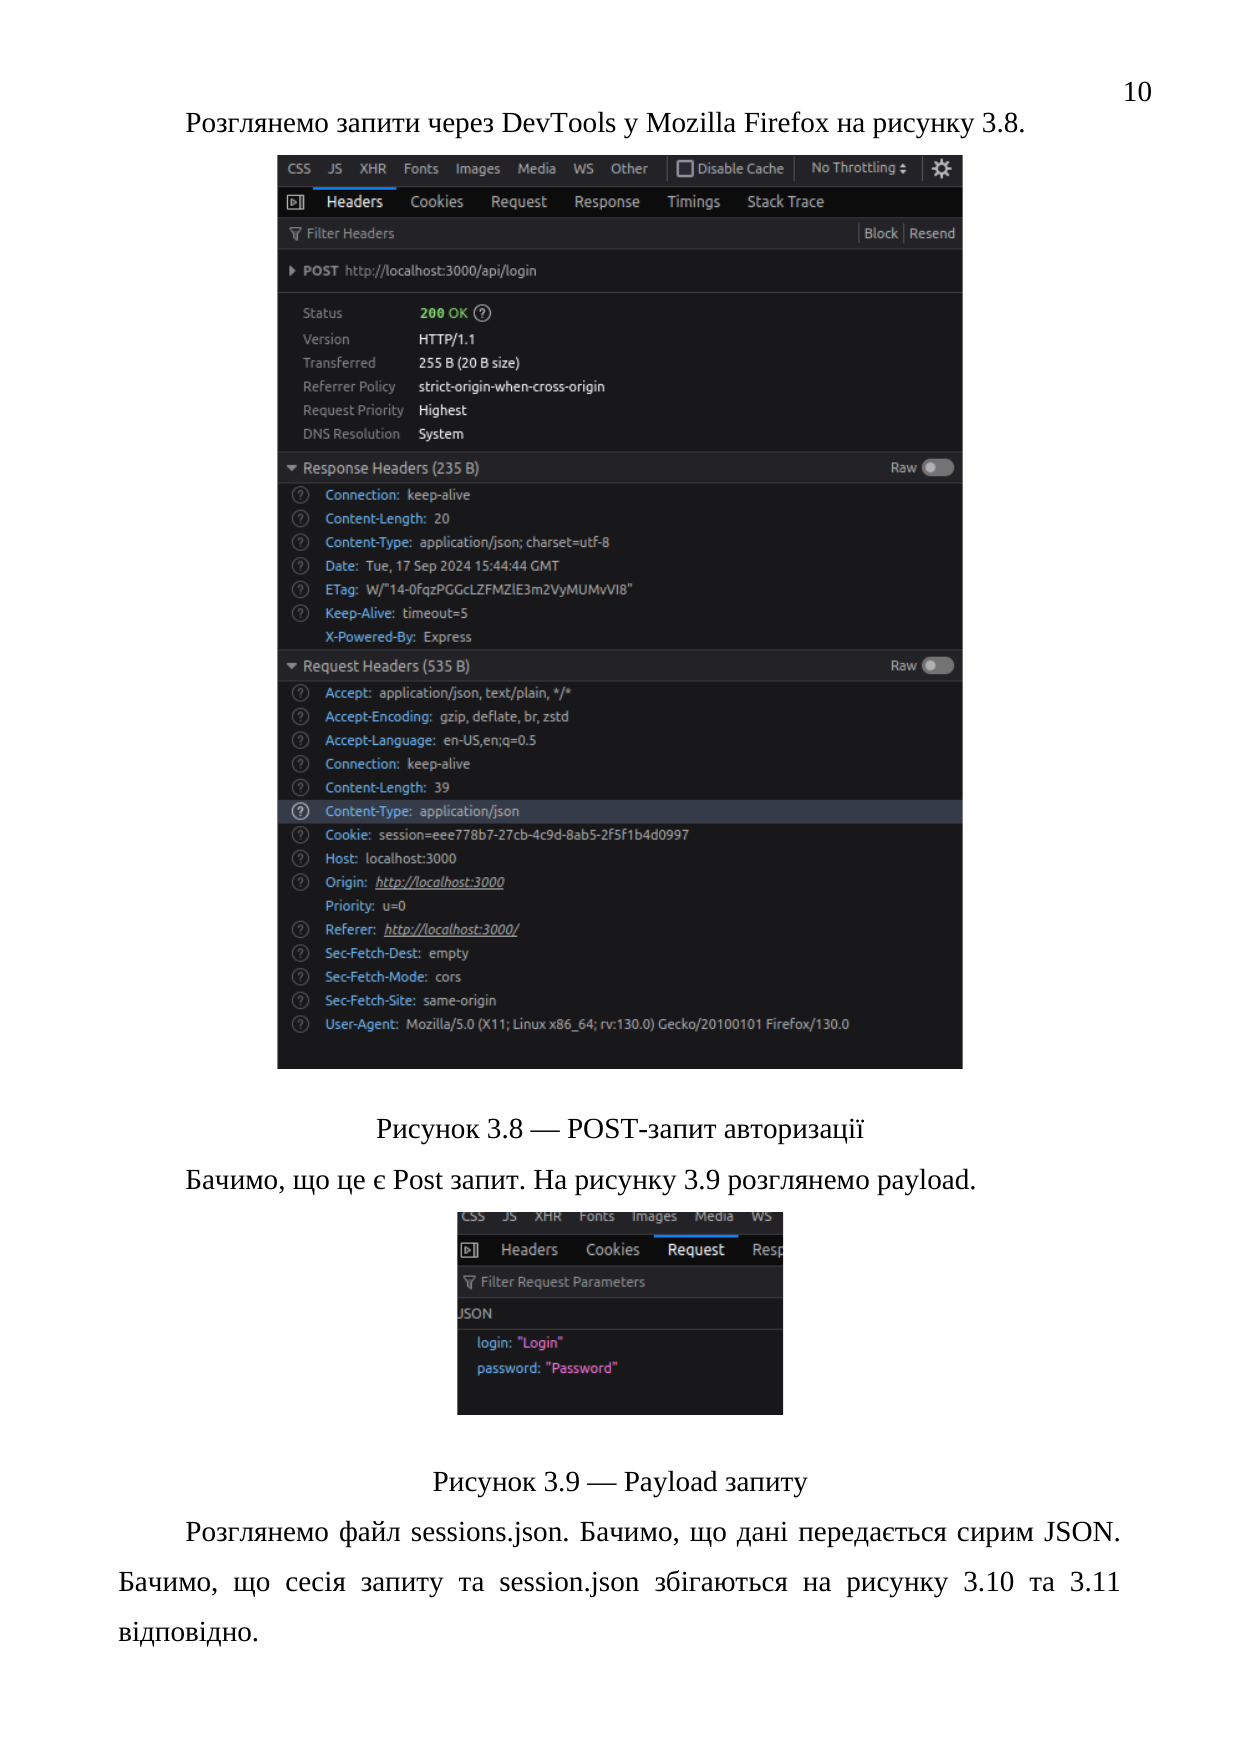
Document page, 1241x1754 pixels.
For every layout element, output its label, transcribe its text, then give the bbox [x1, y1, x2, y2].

text Бачимо, що це є Post запит. На рисунку 3.9 розглянемо payload. [118, 1162, 1122, 1195]
text Рисунок 3.9 — Payload запиту [118, 1464, 1122, 1497]
text Рисунок 3.8 — POST-запит авторизації [118, 1111, 1122, 1145]
picture [277, 155, 963, 1069]
text Розглянемо файл sessions.json. Бачимо, що дані передається сирим JSON. Бачимо, що сесія запиту та session.json збігаються на рисунку 3.10 та 3.11 відповідно. [118, 1514, 1122, 1648]
text Розглянемо запити через DevTools у Mozilla Firefox на рисунку 3.8. [118, 105, 1122, 139]
picture [457, 1212, 784, 1415]
